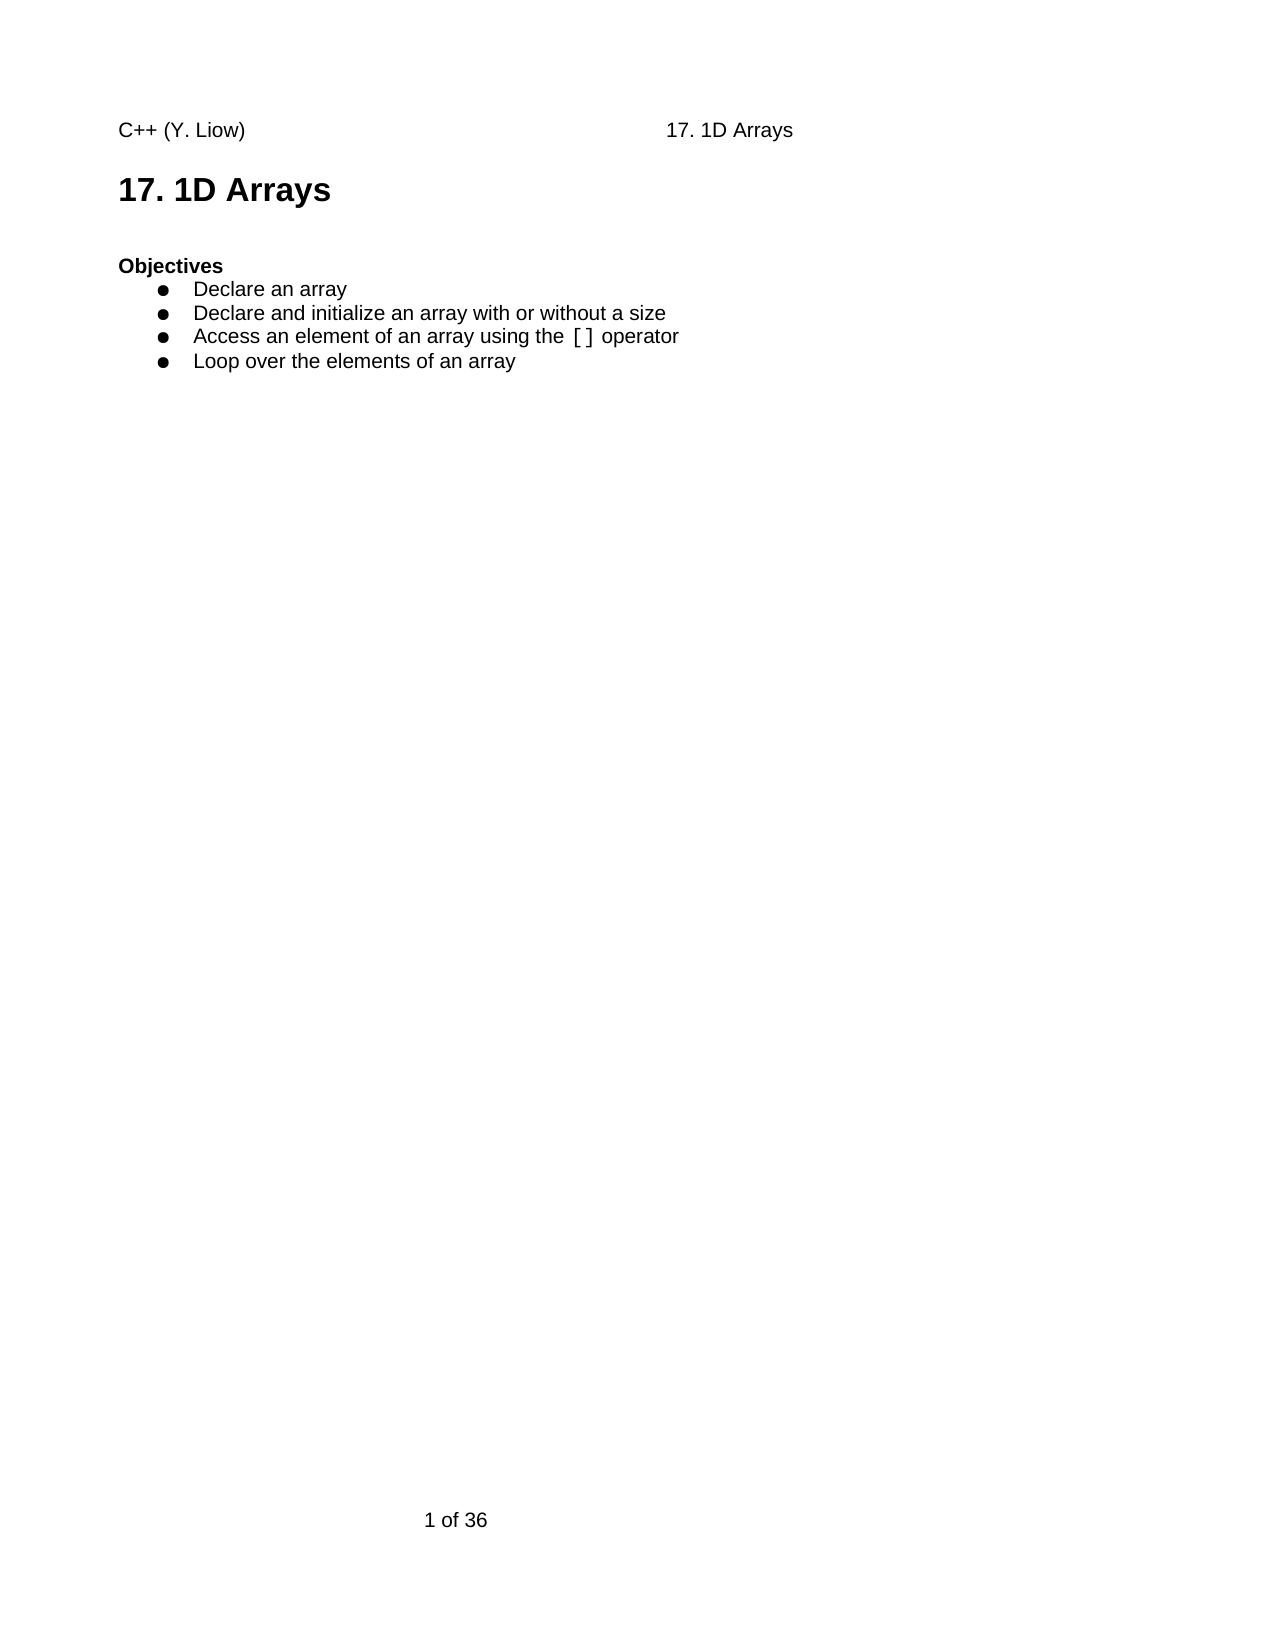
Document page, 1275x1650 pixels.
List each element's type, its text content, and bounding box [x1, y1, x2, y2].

list Declare an array [156, 278, 793, 301]
list Access an element of an array using the [] operator [156, 324, 793, 349]
text 17. 1D Arrays [118, 171, 793, 208]
list Declare and initialize an array with or without a size [156, 301, 793, 324]
text Objectives [118, 254, 793, 278]
list Loop over the elements of an array [156, 349, 793, 373]
